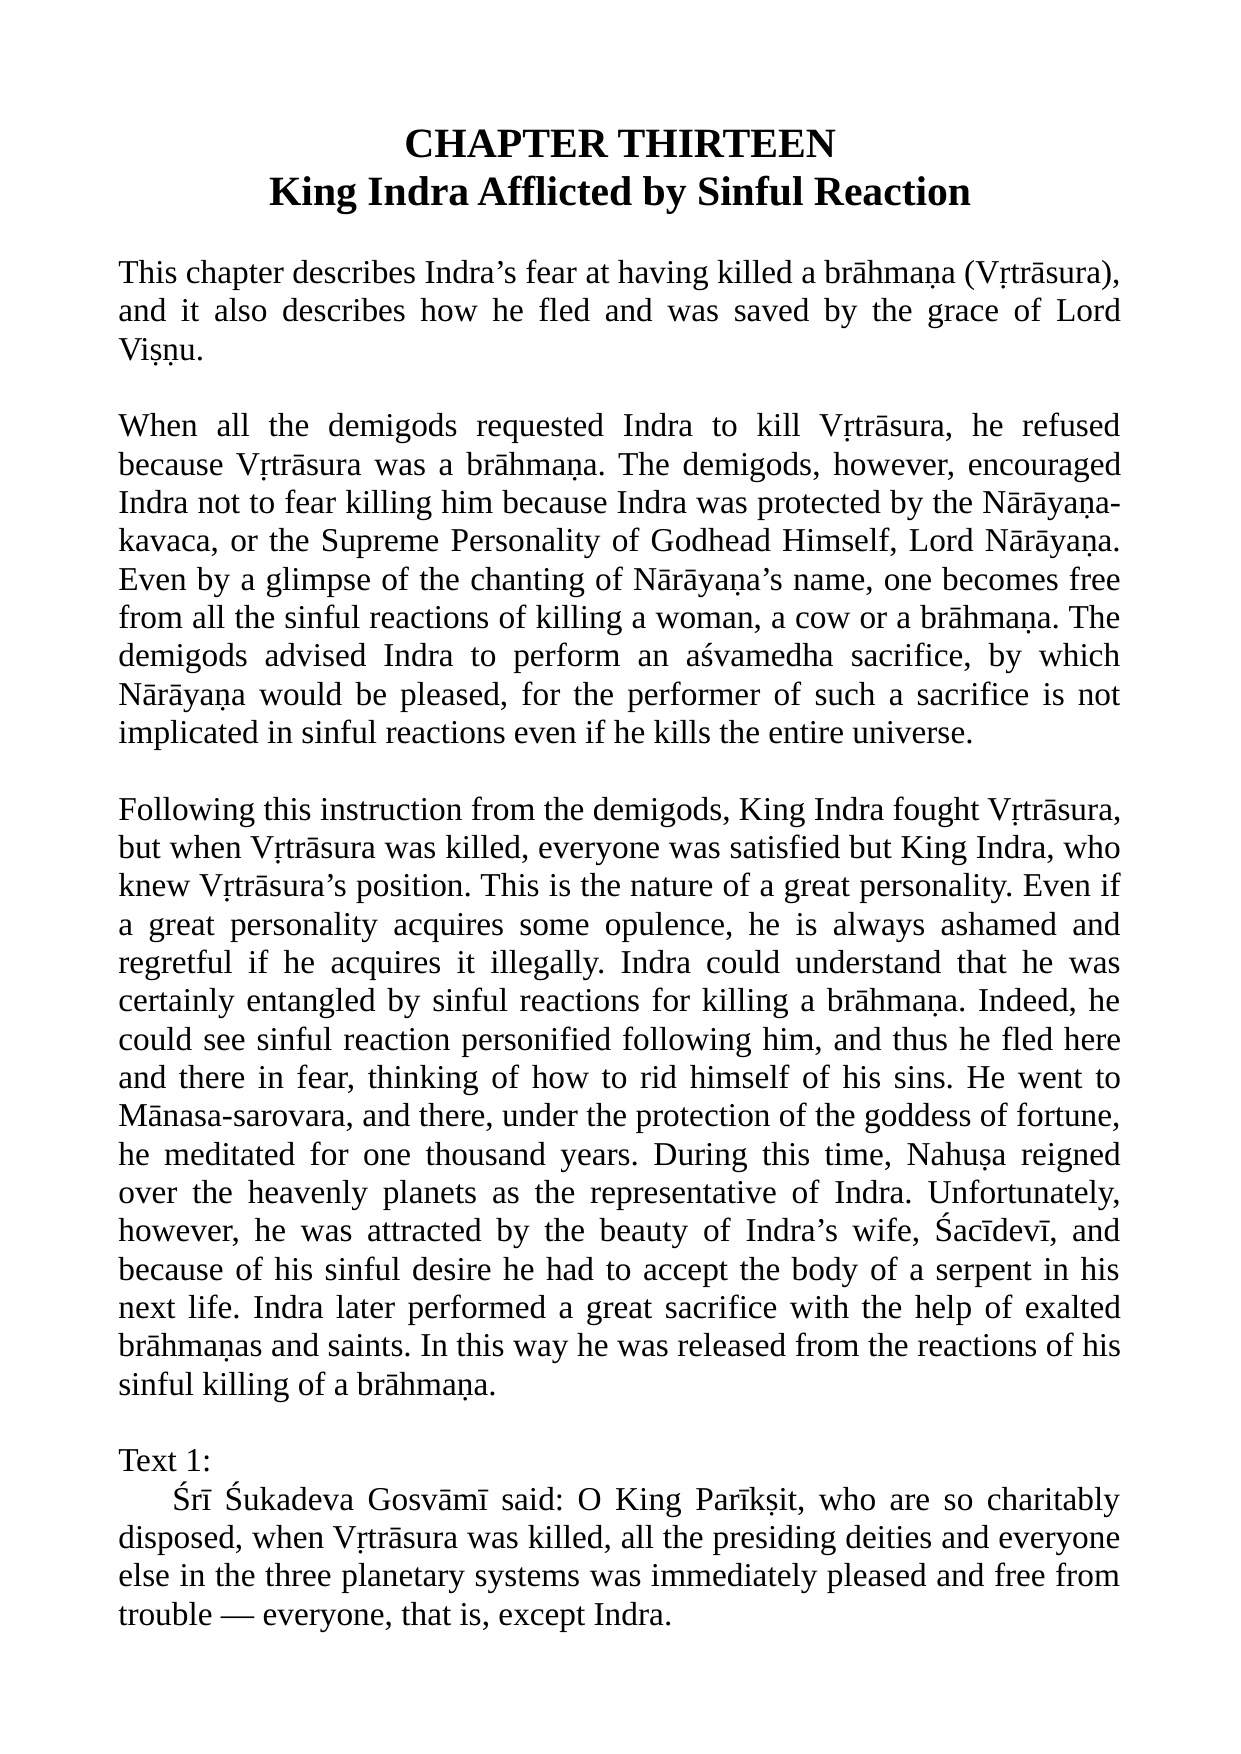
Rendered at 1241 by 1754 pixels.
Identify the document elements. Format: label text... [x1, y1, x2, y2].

text King Indra Afflicted by Sinful Reaction [118, 166, 1122, 214]
text When all the demigods requested Indra to kill Vṛtrāsura, he refused because Vṛtrāsura was a brāhmaṇa. The demigods, however, encouraged Indra not to fear killing him because Indra was protected by the Nārāyaṇa-kavaca, or the Supreme Personality of Godhead Himself, Lord Nārāyaṇa. Even by a glimpse of the chanting of Nārāyaṇa’s name, one becomes free from all the sinful reactions of killing a woman, a cow or a brāhmaṇa. The demigods advised Indra to perform an aśvamedha sacrifice, by which Nārāyaṇa would be pleased, for the performer of such a sacrifice is not implicated in sinful reactions even if he kills the entire universe. [118, 406, 1122, 751]
text Text 1: [118, 1441, 1122, 1479]
text This chapter describes Indra’s fear at having killed a brāhmaṇa (Vṛtrāsura), and it also describes how he fled and was saved by the grace of Lord Viṣṇu. [118, 252, 1122, 367]
text Śrī Śukadeva Gosvāmī said: O King Parīkṣit, who are so charitably disposed, when Vṛtrāsura was killed, all the presiding deities and everyone else in the three planetary systems was immediately pleased and free from trouble — everyone, that is, except Indra. [118, 1479, 1122, 1632]
text CHAPTER THIRTEEN [118, 118, 1122, 166]
text Following this instruction from the demigods, King Indra fought Vṛtrāsura, but when Vṛtrāsura was killed, everyone was satisfied but King Indra, who knew Vṛtrāsura’s position. This is the nature of a great personality. Even if a great personality acquires some opulence, he is always ashamed and regretful if he acquires it illegally. Indra could understand that he was certainly entangled by sinful reactions for killing a brāhmaṇa. Indeed, he could see sinful reaction personified following him, and thus he fled here and there in fear, thinking of how to rid himself of his sins. He went to Mānasa-sarovara, and there, under the protection of the goddess of fortune, he meditated for one thousand years. During this time, Nahuṣa reigned over the heavenly planets as the representative of Indra. Unfortunately, however, he was attracted by the beauty of Indra’s wife, Śacīdevī, and because of his sinful desire he had to accept the body of a serpent in his next life. Indra later performed a great sacrifice with the help of exalted brāhmaṇas and saints. In this way he was released from the reactions of his sinful killing of a brāhmaṇa. [118, 789, 1122, 1402]
